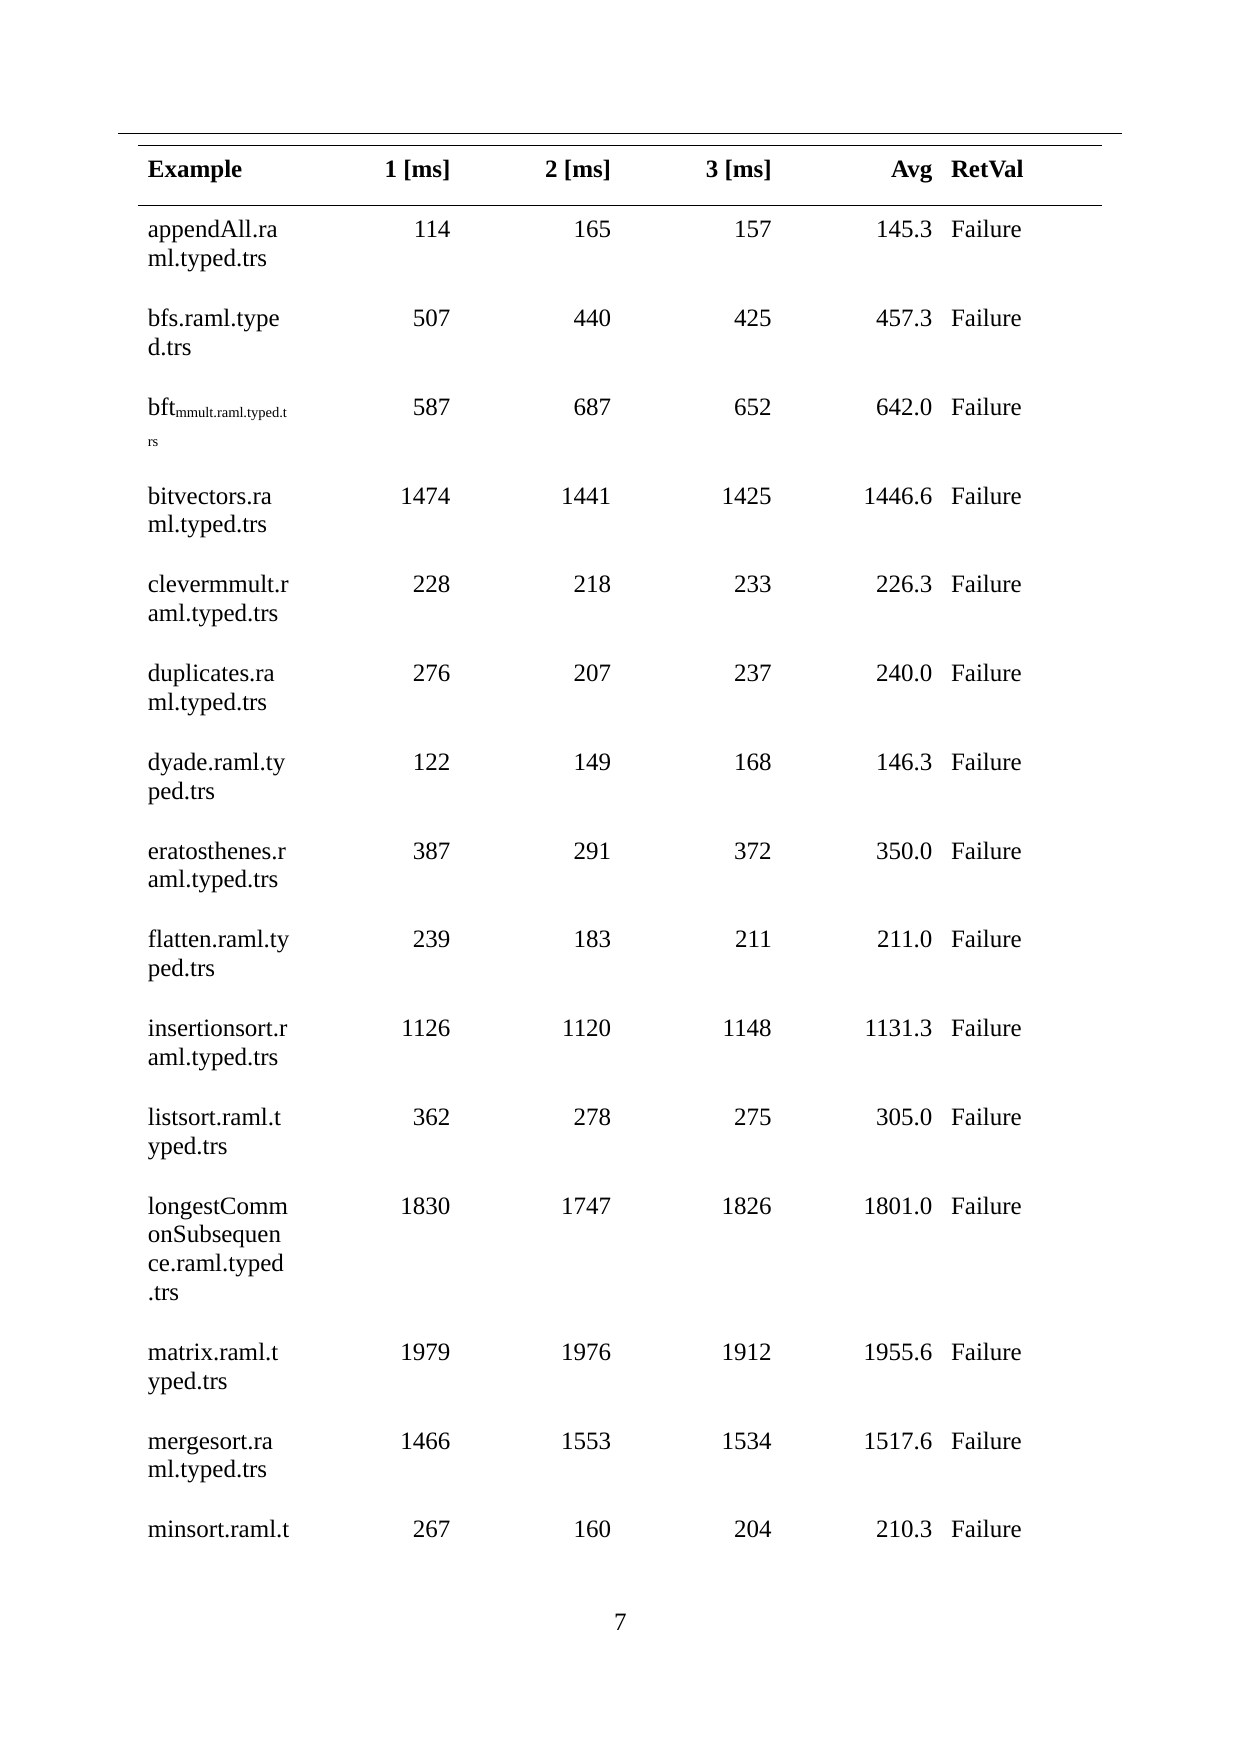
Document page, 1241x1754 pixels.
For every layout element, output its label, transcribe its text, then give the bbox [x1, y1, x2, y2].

table_cell 652 [620, 383, 781, 471]
table_cell 1976 [460, 1328, 620, 1416]
table_cell Failure [941, 206, 1102, 294]
table_header Avg [781, 146, 941, 205]
table_cell duplicates.raml.typed.trs [138, 649, 299, 738]
table_cell 1120 [460, 1004, 620, 1093]
table_cell 457.3 [781, 294, 941, 383]
table_cell 210.3 [781, 1505, 941, 1565]
table_cell Failure [941, 915, 1102, 1004]
table_header 3 [ms] [620, 146, 781, 205]
table_cell 1441 [460, 471, 620, 560]
table_cell 1912 [620, 1328, 781, 1416]
table_cell 507 [299, 294, 459, 383]
table_cell 1534 [620, 1416, 781, 1505]
table_cell insertionsort.raml.typed.trs [138, 1004, 299, 1093]
table_cell 122 [299, 738, 459, 826]
table_cell Failure [941, 471, 1102, 560]
table_cell 211 [620, 915, 781, 1004]
table_cell 387 [299, 826, 459, 915]
table_cell 157 [620, 206, 781, 294]
table_cell 165 [460, 206, 620, 294]
table_cell Failure [941, 1093, 1102, 1181]
table_cell 114 [299, 206, 459, 294]
table_cell Failure [941, 294, 1102, 383]
table_cell bftmmult.raml.typed.trs [138, 383, 299, 471]
table_cell Failure [941, 1004, 1102, 1093]
table_cell 305.0 [781, 1093, 941, 1181]
table_cell 1148 [620, 1004, 781, 1093]
table_cell 1955.6 [781, 1328, 941, 1416]
table_cell 237 [620, 649, 781, 738]
table_cell 642.0 [781, 383, 941, 471]
table_cell 440 [460, 294, 620, 383]
table_cell Failure [941, 1181, 1102, 1328]
table_cell Failure [941, 383, 1102, 471]
table_header 2 [ms] [460, 146, 620, 205]
table_cell 1131.3 [781, 1004, 941, 1093]
table_header 1 [ms] [299, 146, 459, 205]
table_cell 1826 [620, 1181, 781, 1328]
table_cell Failure [941, 649, 1102, 738]
table_cell 267 [299, 1505, 459, 1565]
table_cell mergesort.raml.typed.trs [138, 1416, 299, 1505]
table_cell Failure [941, 1505, 1102, 1565]
table_cell 226.3 [781, 560, 941, 649]
table_cell 1517.6 [781, 1416, 941, 1505]
table_header Example [138, 146, 299, 205]
table_cell 275 [620, 1093, 781, 1181]
table_cell 218 [460, 560, 620, 649]
table_cell 1425 [620, 471, 781, 560]
table_cell 276 [299, 649, 459, 738]
table_cell 291 [460, 826, 620, 915]
table_cell 146.3 [781, 738, 941, 826]
table_cell 1553 [460, 1416, 620, 1505]
table_cell eratosthenes.raml.typed.trs [138, 826, 299, 915]
table_cell 1747 [460, 1181, 620, 1328]
table_cell 1446.6 [781, 471, 941, 560]
table_cell 207 [460, 649, 620, 738]
table_cell 687 [460, 383, 620, 471]
table_cell bitvectors.raml.typed.trs [138, 471, 299, 560]
table_cell 350.0 [781, 826, 941, 915]
table_cell Failure [941, 1416, 1102, 1505]
table_cell 204 [620, 1505, 781, 1565]
table_cell clevermmult.raml.typed.trs [138, 560, 299, 649]
table_cell 425 [620, 294, 781, 383]
table_cell Failure [941, 738, 1102, 826]
table_cell 183 [460, 915, 620, 1004]
table_cell 278 [460, 1093, 620, 1181]
table_cell 160 [460, 1505, 620, 1565]
table_cell longestCommonSubsequence.raml.typed.trs [138, 1181, 299, 1328]
table_cell 168 [620, 738, 781, 826]
table_cell bfs.raml.typed.trs [138, 294, 299, 383]
table_cell 1830 [299, 1181, 459, 1328]
table_cell 239 [299, 915, 459, 1004]
table_cell 1466 [299, 1416, 459, 1505]
table_cell 372 [620, 826, 781, 915]
table_cell dyade.raml.typed.trs [138, 738, 299, 826]
table_cell 149 [460, 738, 620, 826]
table_cell 240.0 [781, 649, 941, 738]
table_cell 233 [620, 560, 781, 649]
table_cell 1979 [299, 1328, 459, 1416]
table_cell minsort.raml.t [138, 1505, 299, 1565]
table_cell 1474 [299, 471, 459, 560]
table_cell 1801.0 [781, 1181, 941, 1328]
table_cell Failure [941, 560, 1102, 649]
table_cell appendAll.raml.typed.trs [138, 206, 299, 294]
table_cell Failure [941, 826, 1102, 915]
table_cell flatten.raml.typed.trs [138, 915, 299, 1004]
table_cell 228 [299, 560, 459, 649]
table_cell 362 [299, 1093, 459, 1181]
table_cell matrix.raml.typed.trs [138, 1328, 299, 1416]
table_cell 211.0 [781, 915, 941, 1004]
table_cell 587 [299, 383, 459, 471]
table_cell 145.3 [781, 206, 941, 294]
table_cell listsort.raml.typed.trs [138, 1093, 299, 1181]
table_cell 1126 [299, 1004, 459, 1093]
table_cell Failure [941, 1328, 1102, 1416]
table_header RetVal [941, 146, 1102, 205]
